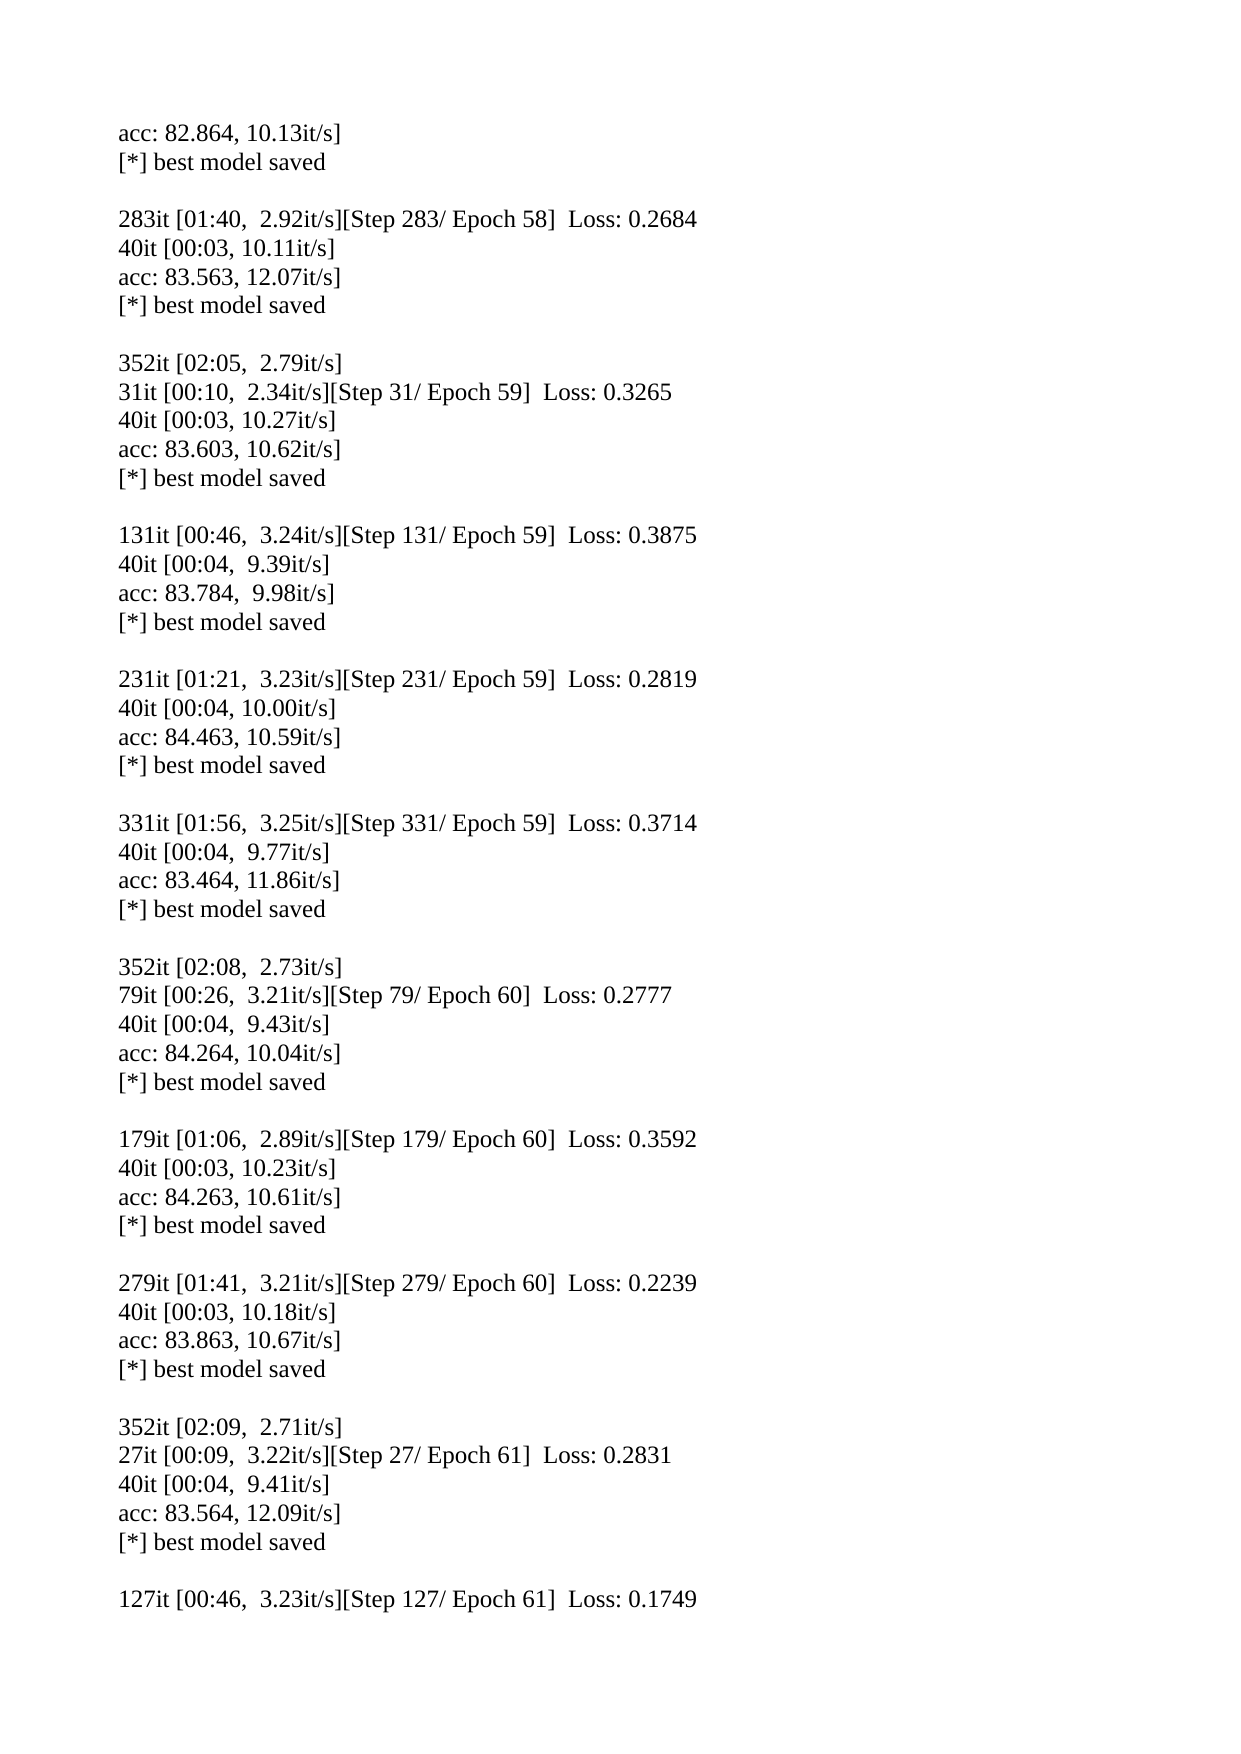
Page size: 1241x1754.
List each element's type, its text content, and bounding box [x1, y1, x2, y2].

text acc: 84.263, 10.61it/s] [118, 1182, 1122, 1211]
text 279it [01:41, 3.21it/s][Step 279/ Epoch 60] Loss: 0.2239 [118, 1268, 1122, 1297]
text acc: 83.464, 11.86it/s] [118, 866, 1122, 894]
text 231it [01:21, 3.23it/s][Step 231/ Epoch 59] Loss: 0.2819 [118, 664, 1122, 693]
text 331it [01:56, 3.25it/s][Step 331/ Epoch 59] Loss: 0.3714 [118, 808, 1122, 837]
text 131it [00:46, 3.24it/s][Step 131/ Epoch 59] Loss: 0.3875 [118, 521, 1122, 549]
text 27it [00:09, 3.22it/s][Step 27/ Epoch 61] Loss: 0.2831 [118, 1441, 1122, 1469]
text 40it [00:03, 10.23it/s] [118, 1153, 1122, 1182]
text [*] best model saved [118, 1527, 1122, 1556]
text 31it [00:10, 2.34it/s][Step 31/ Epoch 59] Loss: 0.3265 [118, 377, 1122, 406]
text 283it [01:40, 2.92it/s][Step 283/ Epoch 58] Loss: 0.2684 [118, 204, 1122, 233]
text acc: 82.864, 10.13it/s] [118, 118, 1122, 147]
text [*] best model saved [118, 607, 1122, 636]
text [*] best model saved [118, 751, 1122, 779]
text 127it [00:46, 3.23it/s][Step 127/ Epoch 61] Loss: 0.1749 [118, 1584, 1122, 1613]
text acc: 83.603, 10.62it/s] [118, 434, 1122, 463]
text acc: 83.563, 12.07it/s] [118, 262, 1122, 291]
text 352it [02:08, 2.73it/s] [118, 952, 1122, 981]
text 40it [00:04, 9.43it/s] [118, 1009, 1122, 1038]
text acc: 83.784, 9.98it/s] [118, 578, 1122, 607]
text 40it [00:04, 9.39it/s] [118, 549, 1122, 578]
text 352it [02:09, 2.71it/s] [118, 1412, 1122, 1441]
text 40it [00:03, 10.11it/s] [118, 233, 1122, 262]
text [*] best model saved [118, 1067, 1122, 1096]
text [*] best model saved [118, 291, 1122, 319]
text acc: 83.863, 10.67it/s] [118, 1326, 1122, 1354]
text 79it [00:26, 3.21it/s][Step 79/ Epoch 60] Loss: 0.2777 [118, 981, 1122, 1009]
text 40it [00:04, 10.00it/s] [118, 693, 1122, 722]
text acc: 84.463, 10.59it/s] [118, 722, 1122, 751]
text 40it [00:03, 10.18it/s] [118, 1297, 1122, 1326]
text 352it [02:05, 2.79it/s] [118, 348, 1122, 377]
text acc: 83.564, 12.09it/s] [118, 1498, 1122, 1527]
text 40it [00:04, 9.41it/s] [118, 1469, 1122, 1498]
text [*] best model saved [118, 1354, 1122, 1383]
text [*] best model saved [118, 463, 1122, 492]
text acc: 84.264, 10.04it/s] [118, 1038, 1122, 1067]
text 40it [00:04, 9.77it/s] [118, 837, 1122, 866]
text 40it [00:03, 10.27it/s] [118, 406, 1122, 434]
text [*] best model saved [118, 147, 1122, 176]
text 179it [01:06, 2.89it/s][Step 179/ Epoch 60] Loss: 0.3592 [118, 1124, 1122, 1153]
text [*] best model saved [118, 1211, 1122, 1239]
text [*] best model saved [118, 894, 1122, 923]
